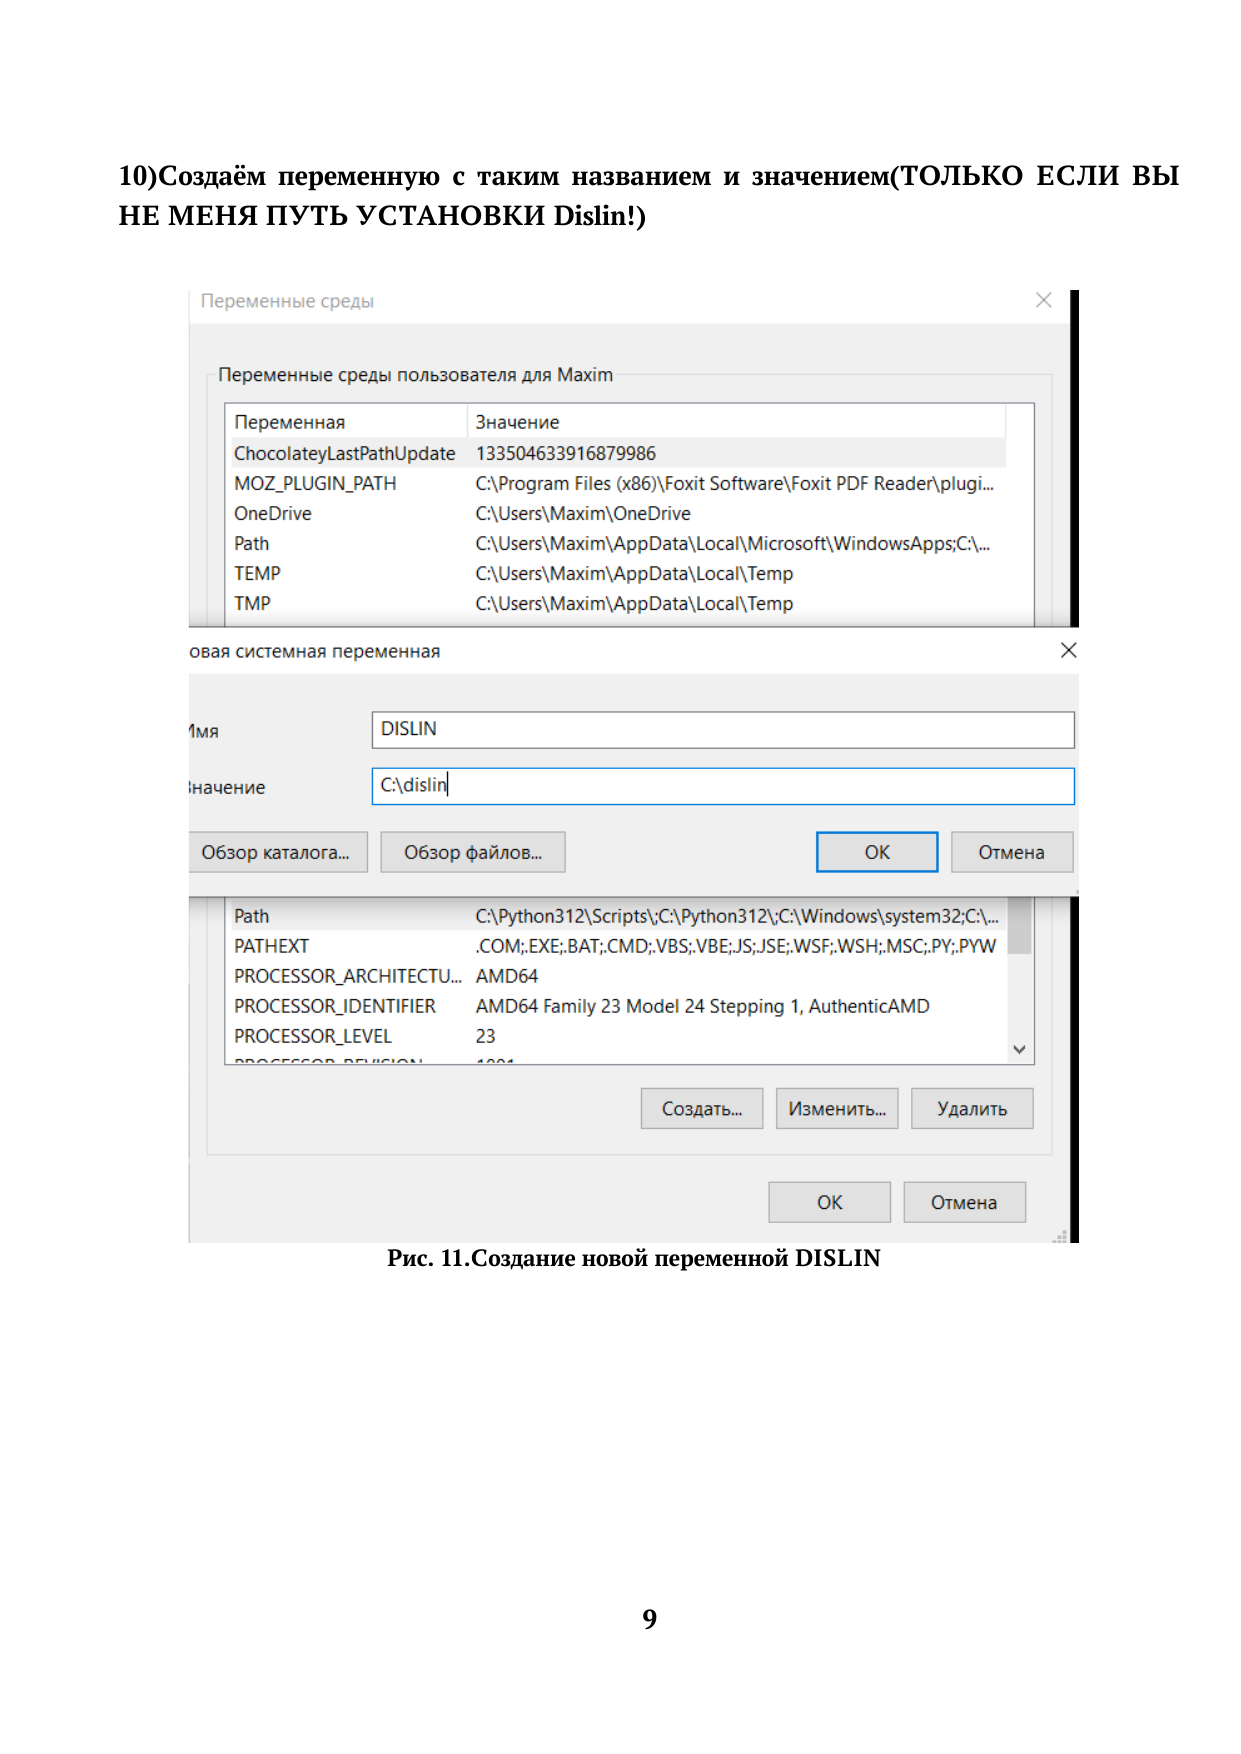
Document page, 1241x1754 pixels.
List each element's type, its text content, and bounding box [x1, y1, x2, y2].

picture [188, 290, 1079, 1243]
text Рис. 11.Создание новой переменной DISLIN [189, 1243, 1079, 1272]
text 10)Создаём переменную с таким названием и значением(ТОЛЬКО ЕСЛИ ВЫ НЕ МЕНЯ ПУТЬ УСТАНОВКИ Dislin!) [118, 118, 1181, 232]
